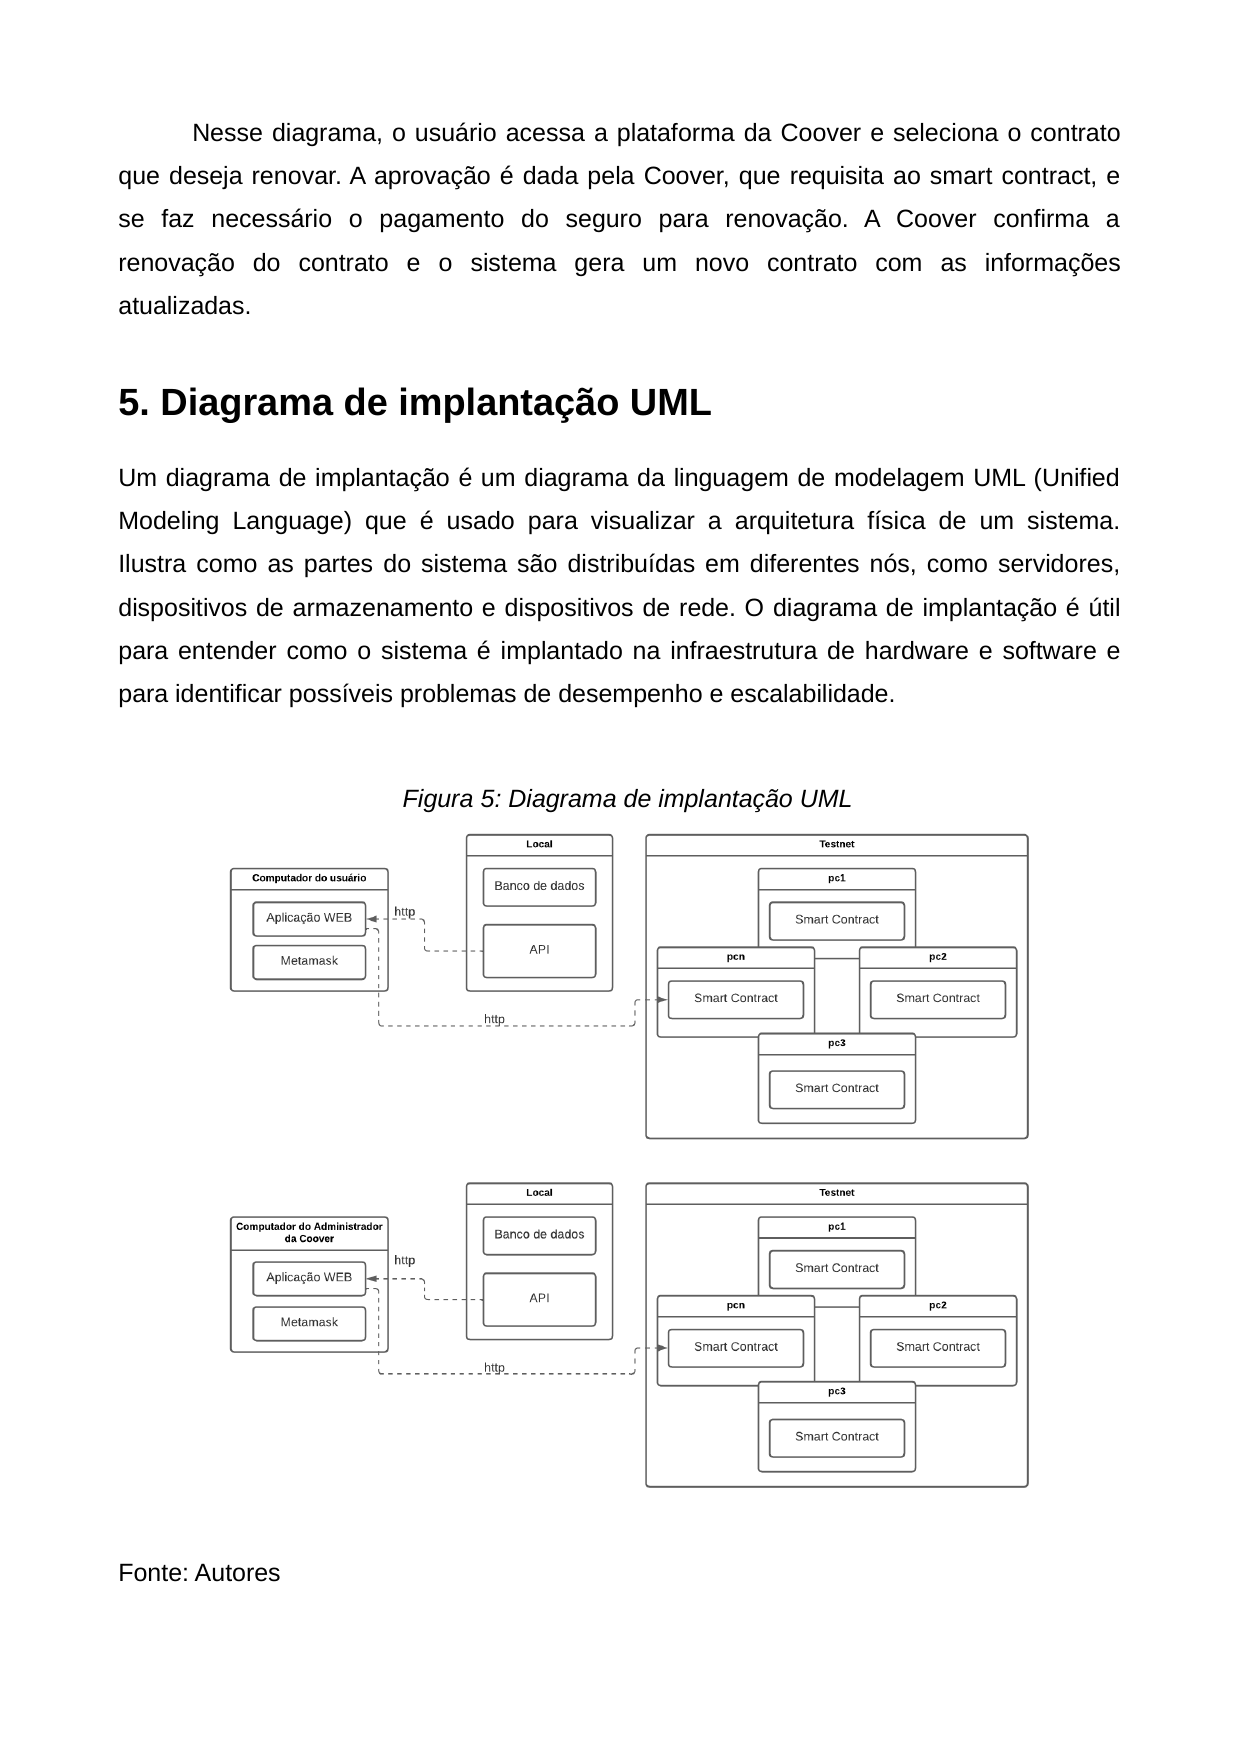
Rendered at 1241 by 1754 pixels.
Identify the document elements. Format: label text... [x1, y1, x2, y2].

text Um diagrama de implantação é um diagrama da linguagem de modelagem UML (Unified Modeling Language) que é usado para visualizar a arquitetura física de um sistema. Ilustra como as partes do sistema são distribuídas em diferentes nós, como servidores, dispositivos de armazenamento e dispositivos de rede. O diagrama de implantação é útil para entender como o sistema é implantado na infraestrutura de hardware e software e para identificar possíveis problemas de desempenho e escalabilidade. [118, 463, 1122, 707]
text Fonte: Autores [118, 1558, 1122, 1586]
text Figura 5: Diagrama de implantação UML [208, 784, 1049, 813]
picture [208, 813, 1050, 1509]
subtitle 5. Diagrama de implantação UML [118, 379, 1122, 423]
text Nesse diagrama, o usuário acessa a plataforma da Coover e seleciona o contrato que deseja renovar. A aprovação é dada pela Coover, que requisita ao smart contract, e se faz necessário o pagamento do seguro para renovação. A Coover confirma a renovação do contrato e o sistema gera um novo contrato com as informações atualizadas. [118, 118, 1122, 319]
